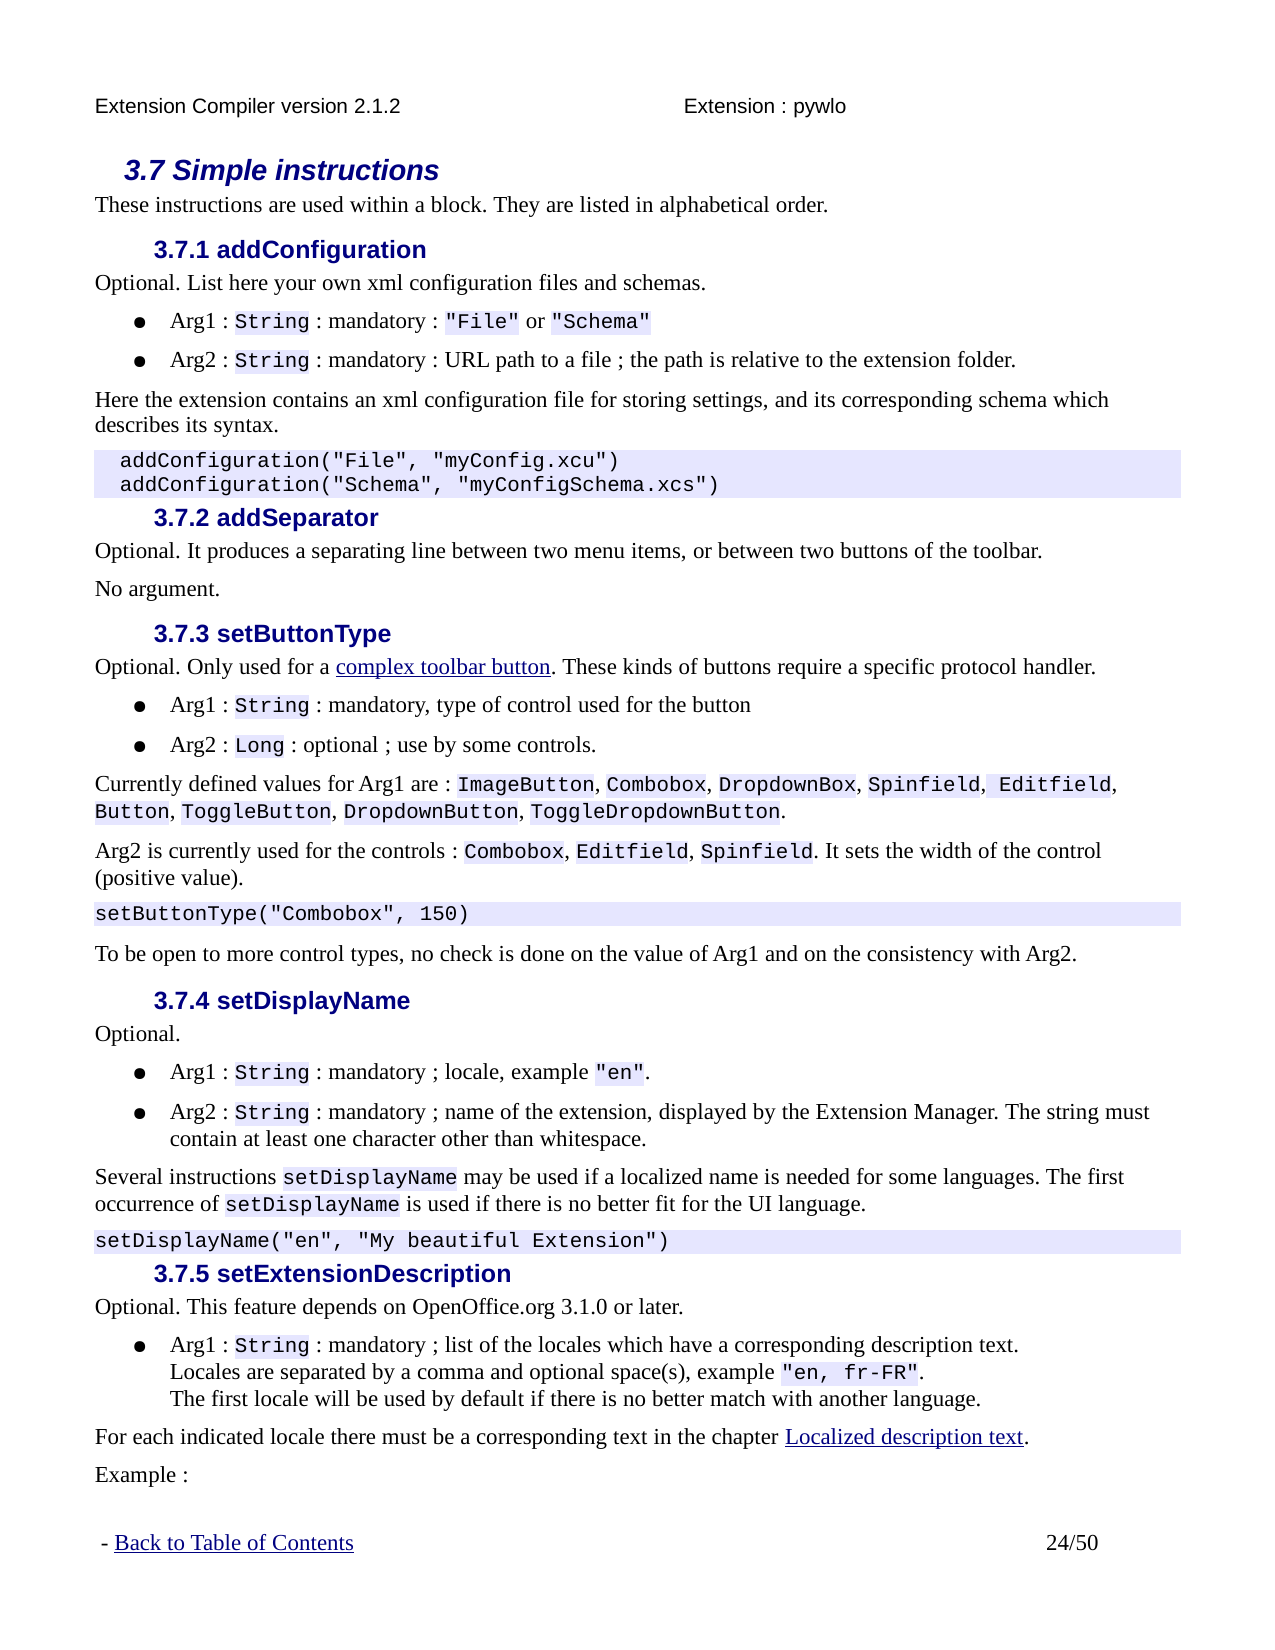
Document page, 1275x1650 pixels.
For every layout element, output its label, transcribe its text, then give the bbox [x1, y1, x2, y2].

list Arg2 : Long : optional ; use by some controls. [132, 732, 1181, 758]
subtitle setDisplayName [153, 987, 1181, 1015]
text For each indicated locale there must be a corresponding text in the chapter Localized description text. [94, 1424, 1181, 1449]
text Optional. List here your own xml configuration files and schemas. [94, 270, 1181, 295]
text setButtonType("Combobox", 150) [94, 902, 1181, 926]
text addConfiguration("Schema", "myConfigSchema.xcs") [94, 474, 1181, 498]
subtitle setExtensionDescription [153, 1260, 1181, 1288]
list Arg1 : String : mandatory, type of control used for the button [132, 692, 1181, 719]
list Arg1 : String : mandatory : "File" or "Schema" [132, 308, 1181, 335]
list Arg2 : String : mandatory ; name of the extension, displayed by the Extension Manager. The string must contain at least one character other than whitespace. [132, 1098, 1181, 1151]
list Arg1 : String : mandatory ; locale, example "en". [132, 1059, 1181, 1086]
text setDisplayName("en", "My beautiful Extension") [94, 1230, 1181, 1254]
subtitle Simple instructions [124, 153, 1181, 186]
text Optional. It produces a separating line between two menu items, or between two buttons of the toolbar. [94, 538, 1181, 564]
text Example : [94, 1462, 1181, 1487]
subtitle setButtonType [153, 620, 1181, 648]
text Optional. This feature depends on OpenOffice.org 3.1.0 or later. [94, 1294, 1181, 1319]
text Here the extension contains an xml configuration file for storing settings, and its corresponding schema which describes its syntax. [94, 387, 1181, 438]
list Arg2 : String : mandatory : URL path to a file ; the path is relative to the extension folder. [132, 347, 1181, 374]
text addConfiguration("File", "myConfig.xcu") [94, 450, 1181, 474]
text Arg2 is currently used for the controls : Combobox, Editfield, Spinfield. It sets the width of the control (positive value). [94, 837, 1181, 890]
list Arg1 : String : mandatory ; list of the locales which have a corresponding description text. Locales are separated by a comma and optional space(s), example "en, fr-FR". The first locale will be used by default if there is no better match with another language. [132, 1332, 1181, 1411]
text These instructions are used within a block. They are listed in alphabetical order. [94, 192, 1181, 217]
text Optional. Only used for a complex toolbar button. These kinds of buttons require a specific protocol handler. [94, 654, 1181, 679]
text Currently defined values for Arg1 are : ImageButton, Combobox, DropdownBox, Spinfield, Editfield, Button, ToggleButton, DropdownButton, ToggleDropdownButton. [94, 771, 1181, 825]
text To be open to more control types, no check is done on the value of Arg1 and on the consistency with Arg2. [94, 941, 1181, 967]
subtitle addConfiguration [153, 236, 1181, 264]
subtitle addSeparator [153, 504, 1181, 532]
text Optional. [94, 1021, 1181, 1047]
text No argument. [94, 576, 1181, 602]
text Several instructions setDisplayName may be used if a localized name is needed for some languages. The first occurrence of setDisplayName is used if there is no better fit for the UI language. [94, 1163, 1181, 1217]
